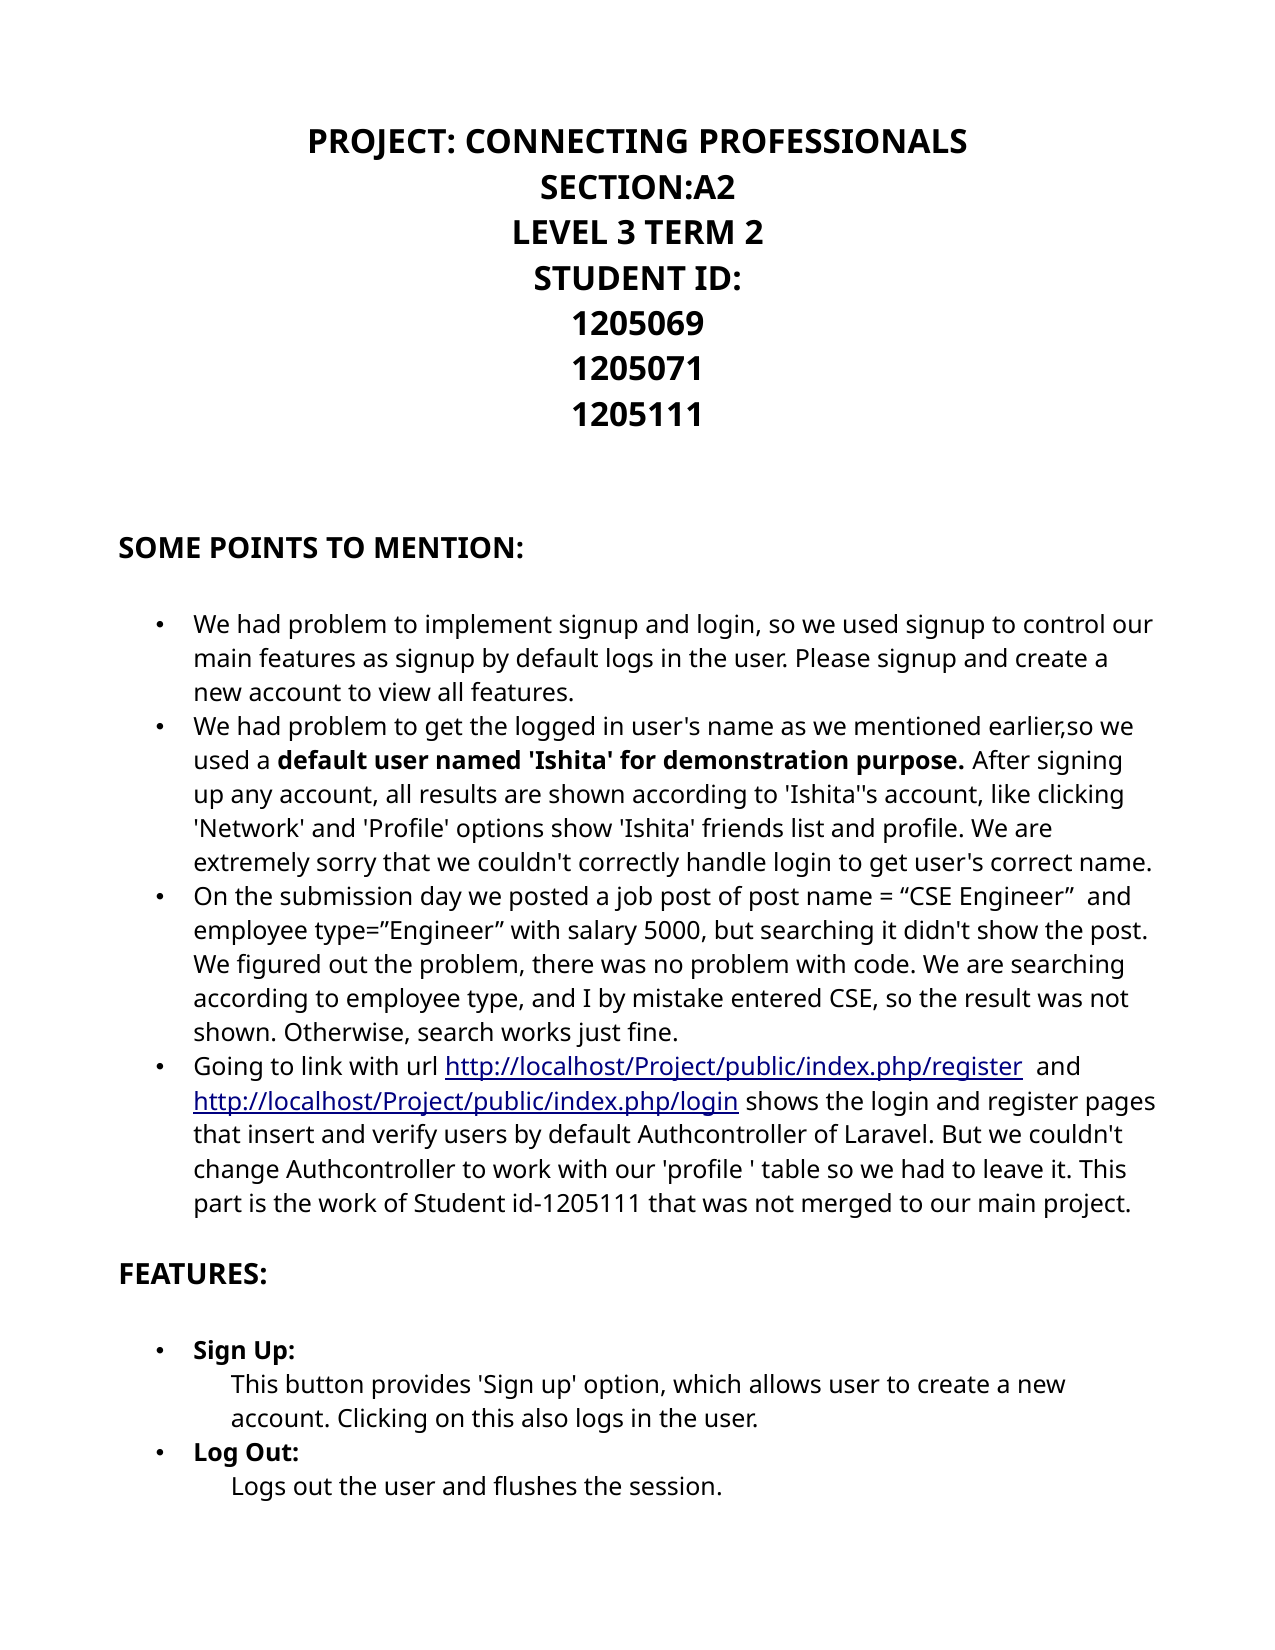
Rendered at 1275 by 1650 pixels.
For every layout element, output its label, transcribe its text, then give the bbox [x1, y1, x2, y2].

list Logs out the user and flushes the session. [193, 1469, 1157, 1503]
list Sign Up: [156, 1333, 1157, 1367]
text PROJECT: CONNECTING PROFESSIONALS [118, 118, 1157, 163]
text SECTION:A2 [118, 163, 1157, 209]
text FEATURES: [118, 1253, 1157, 1293]
list On the submission day we posted a job post of post name = “CSE Engineer” and employee type=”Engineer” with salary 5000, but searching it didn't show the post. We figured out the problem, there was no problem with code. We are searching according to employee type, and I by mistake entered CSE, so the result was not shown. Otherwise, search works just fine. [156, 879, 1157, 1049]
text SOME POINTS TO MENTION: [118, 527, 1157, 567]
list We had problem to implement signup and login, so we used signup to control our main features as signup by default logs in the user. Please signup and create a new account to view all features. [156, 606, 1157, 708]
text LEVEL 3 TERM 2 [118, 209, 1157, 254]
list We had problem to get the logged in user's name as we mentioned earlier,so we used a default user named 'Ishita' for demonstration purpose. After signing up any account, all results are shown according to 'Ishita''s account, like clicking 'Network' and 'Profile' options show 'Ishita' friends list and profile. We are extremely sorry that we couldn't correctly handle login to get user's correct name. [156, 708, 1157, 879]
text STUDENT ID: [118, 254, 1157, 300]
text 1205071 [118, 345, 1157, 391]
list This button provides 'Sign up' option, which allows user to create a new account. Clicking on this also logs in the user. [193, 1367, 1157, 1435]
list Going to link with url http://localhost/Project/public/index.php/register and http://localhost/Project/public/index.php/login shows the login and register pages that insert and verify users by default Authcontroller of Laravel. But we couldn't change Authcontroller to work with our 'profile ' table so we had to leave it. This part is the work of Student id-1205111 that was not merged to our main project. [156, 1049, 1157, 1219]
text 1205069 [118, 300, 1157, 345]
list Log Out: [156, 1435, 1157, 1469]
text 1205111 [118, 391, 1157, 436]
